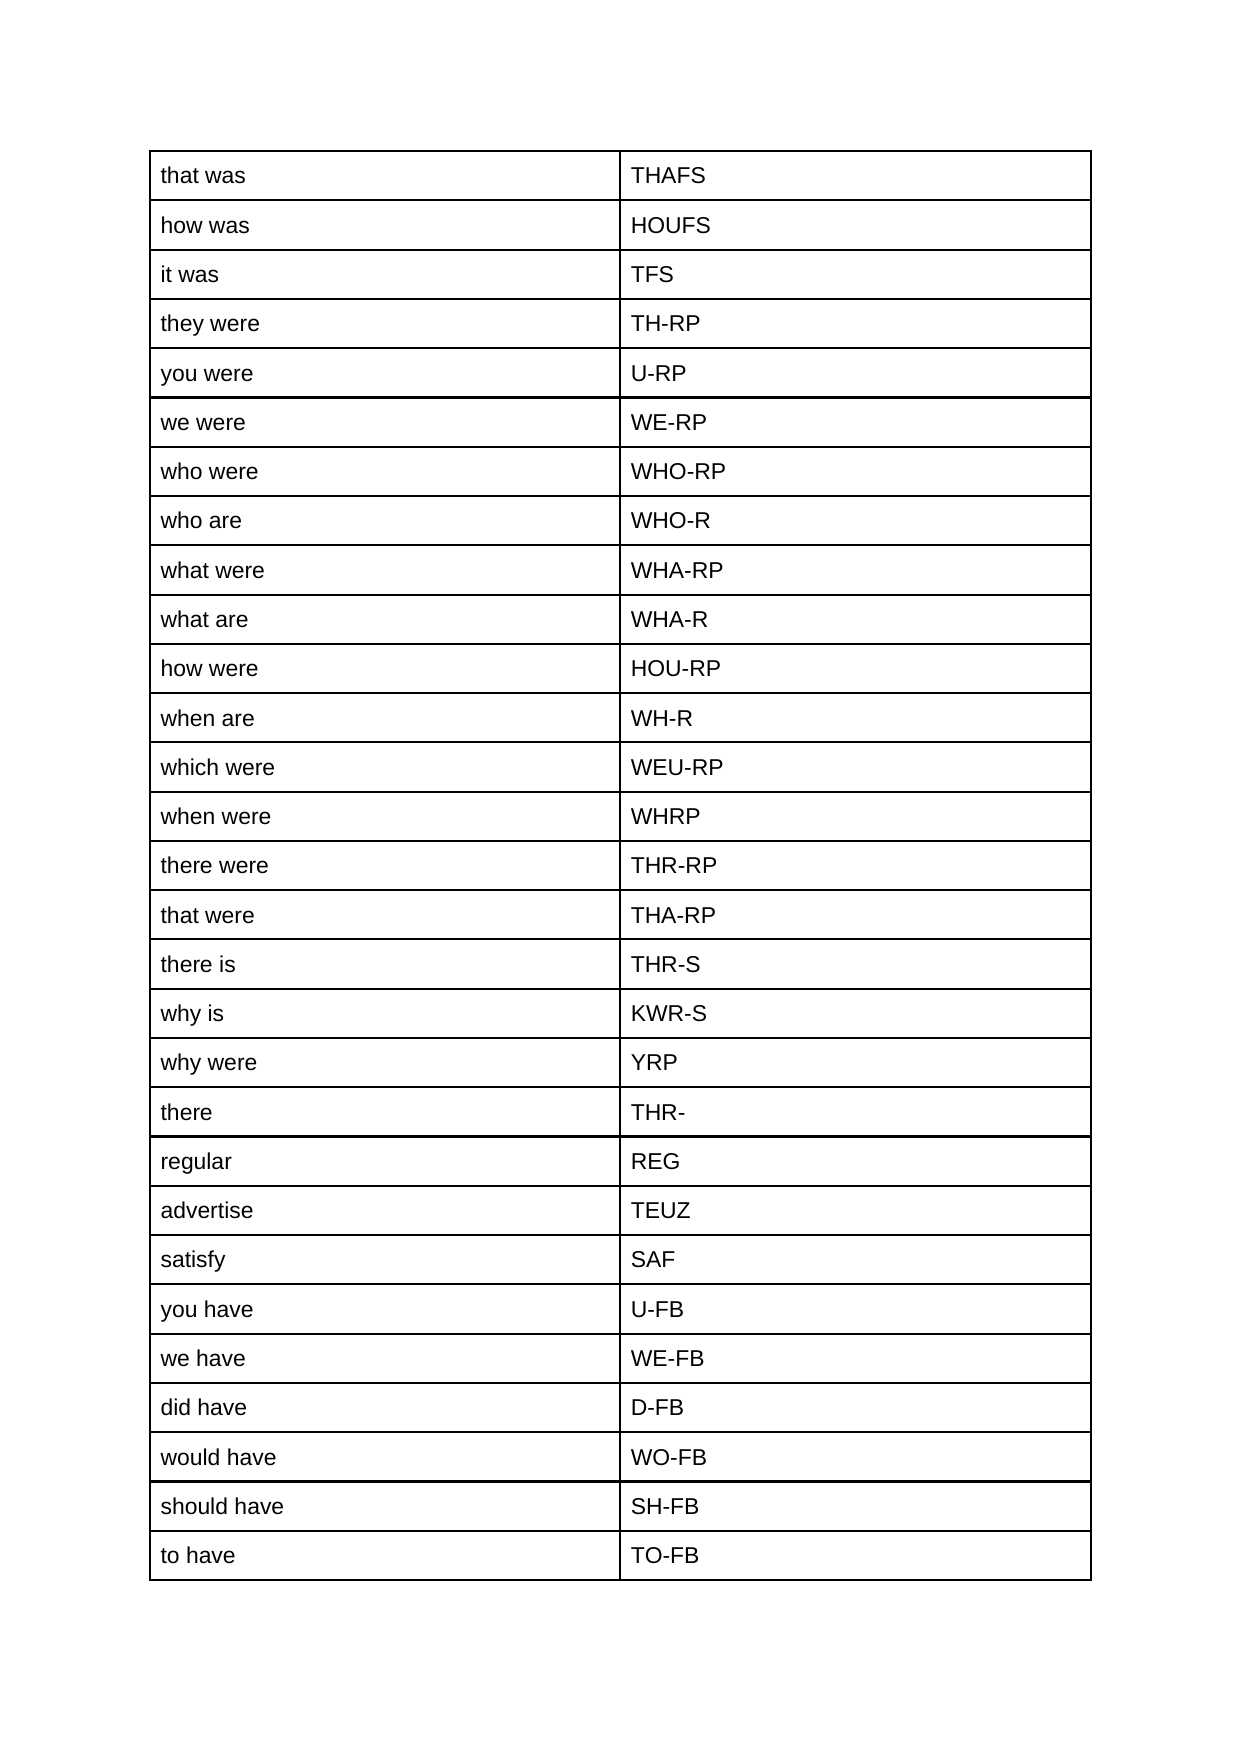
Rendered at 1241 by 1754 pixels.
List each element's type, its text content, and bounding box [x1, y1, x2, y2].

table_cell regular [151, 1138, 619, 1185]
table_cell D-FB [621, 1384, 1090, 1431]
table_cell WHA-R [621, 596, 1090, 643]
table_cell when are [151, 694, 619, 741]
table_cell YRP [621, 1039, 1090, 1086]
table_cell why were [151, 1039, 619, 1086]
table_cell WEU-RP [621, 743, 1090, 791]
table_cell WO-FB [621, 1433, 1090, 1480]
table_cell THR- [621, 1088, 1090, 1135]
table_cell SAF [621, 1236, 1090, 1283]
table_cell WH-R [621, 694, 1090, 741]
table_cell there were [151, 842, 619, 889]
table_cell would have [151, 1433, 619, 1480]
table_cell you were [151, 349, 619, 396]
table_cell they were [151, 300, 619, 347]
table_cell what were [151, 546, 619, 593]
table_cell THAFS [621, 152, 1090, 199]
table_cell THR-RP [621, 842, 1090, 889]
table_cell did have [151, 1384, 619, 1431]
table_cell WHO-RP [621, 448, 1090, 495]
table_cell advertise [151, 1187, 619, 1234]
table_cell it was [151, 251, 619, 298]
table_cell what are [151, 596, 619, 643]
table_cell to have [151, 1532, 619, 1579]
table_cell which were [151, 743, 619, 791]
table_cell THR-S [621, 940, 1090, 988]
table_cell WE-FB [621, 1335, 1090, 1382]
table_cell we were [151, 399, 619, 446]
table_cell U-RP [621, 349, 1090, 396]
table_cell HOUFS [621, 201, 1090, 248]
table_cell REG [621, 1138, 1090, 1185]
table_cell TFS [621, 251, 1090, 298]
table_cell KWR-S [621, 990, 1090, 1037]
table_cell why is [151, 990, 619, 1037]
table_cell there [151, 1088, 619, 1135]
table_cell WHO-R [621, 497, 1090, 544]
table_cell how was [151, 201, 619, 248]
table_cell TO-FB [621, 1532, 1090, 1579]
table_cell U-FB [621, 1285, 1090, 1332]
table_cell should have [151, 1483, 619, 1529]
table_cell who were [151, 448, 619, 495]
table_cell that were [151, 891, 619, 938]
table_cell SH-FB [621, 1483, 1090, 1529]
table_cell we have [151, 1335, 619, 1382]
table_cell TEUZ [621, 1187, 1090, 1234]
table_cell how were [151, 645, 619, 692]
table_cell TH-RP [621, 300, 1090, 347]
table_cell satisfy [151, 1236, 619, 1283]
table_cell HOU-RP [621, 645, 1090, 692]
table_cell when were [151, 793, 619, 840]
table_cell who are [151, 497, 619, 544]
table_cell WHRP [621, 793, 1090, 840]
table_cell there is [151, 940, 619, 988]
table_cell that was [151, 152, 619, 199]
table_cell THA-RP [621, 891, 1090, 938]
table_cell WE-RP [621, 399, 1090, 446]
table_cell WHA-RP [621, 546, 1090, 593]
table_cell you have [151, 1285, 619, 1332]
